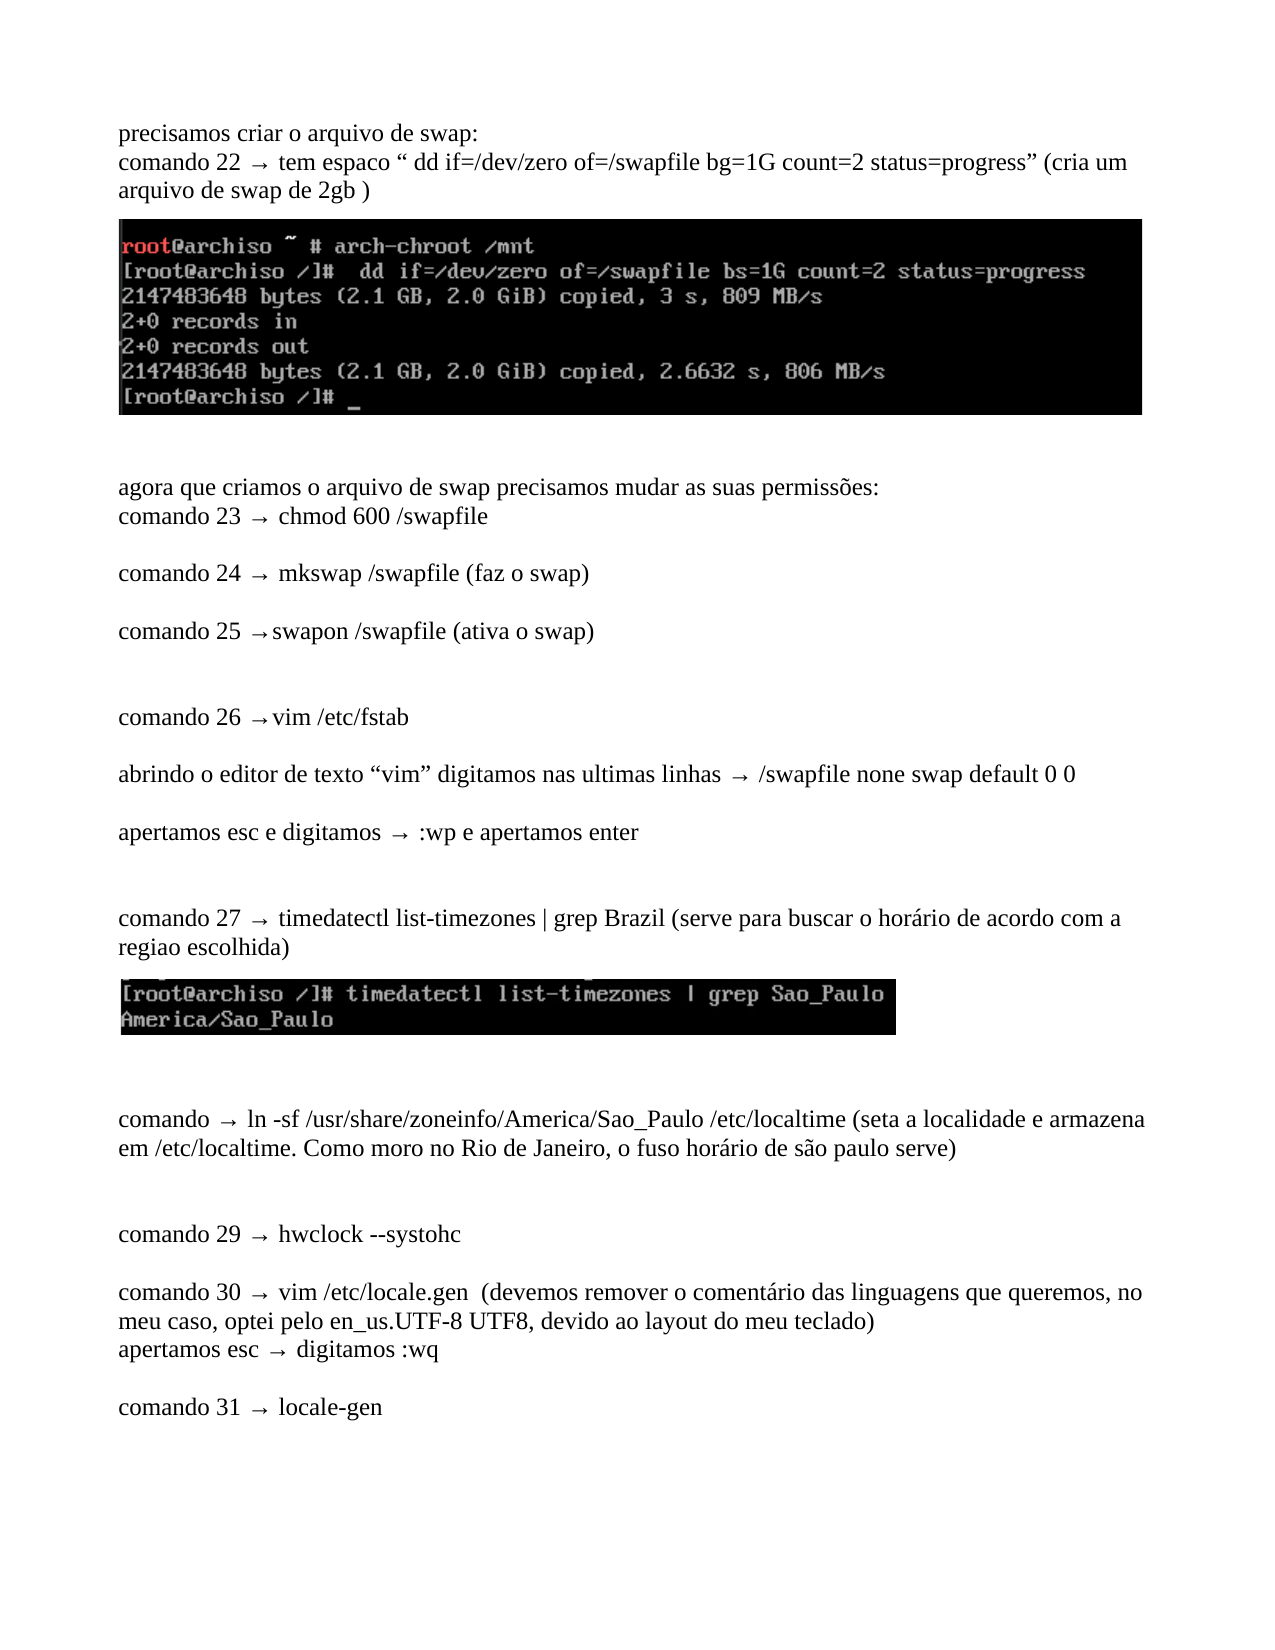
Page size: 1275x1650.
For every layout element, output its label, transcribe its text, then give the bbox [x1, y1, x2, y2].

text comando 26 →vim /etc/fstab [118, 702, 1157, 731]
text apertamos esc e digitamos → :wp e apertamos enter [118, 817, 1157, 846]
text comando → ln -sf /usr/share/zoneinfo/America/Sao_Paulo /etc/localtime (seta a localidade e armazena em /etc/localtime. Como moro no Rio de Janeiro, o fuso horário de são paulo serve) [118, 1104, 1157, 1162]
picture [118, 219, 1143, 415]
text apertamos esc → digitamos :wq [118, 1334, 1157, 1363]
text comando 23 → chmod 600 /swapfile [118, 501, 1157, 529]
text comando 31 → locale-gen [118, 1392, 1157, 1421]
text comando 25 →swapon /swapfile (ativa o swap) [118, 616, 1157, 644]
text agora que criamos o arquivo de swap precisamos mudar as suas permissões: [118, 472, 1157, 501]
text comando 24 → mkswap /swapfile (faz o swap) [118, 558, 1157, 587]
text comando 30 → vim /etc/locale.gen (devemos remover o comentário das linguagens que queremos, no meu caso, optei pelo en_us.UTF-8 UTF8, devido ao layout do meu teclado) [118, 1277, 1157, 1334]
text comando 29 → hwclock --systohc [118, 1219, 1157, 1248]
text comando 22 → tem espaco “ dd if=/dev/zero of=/swapfile bg=1G count=2 status=progress” (cria um arquivo de swap de 2gb ) [118, 147, 1157, 204]
text abrindo o editor de texto “vim” digitamos nas ultimas linhas → /swapfile none swap default 0 0 [118, 759, 1157, 788]
text precisamos criar o arquivo de swap: [118, 118, 1157, 147]
picture [120, 979, 896, 1035]
text comando 27 → timedatectl list-timezones | grep Brazil (serve para buscar o horário de acordo com a regiao escolhida) [118, 903, 1157, 961]
